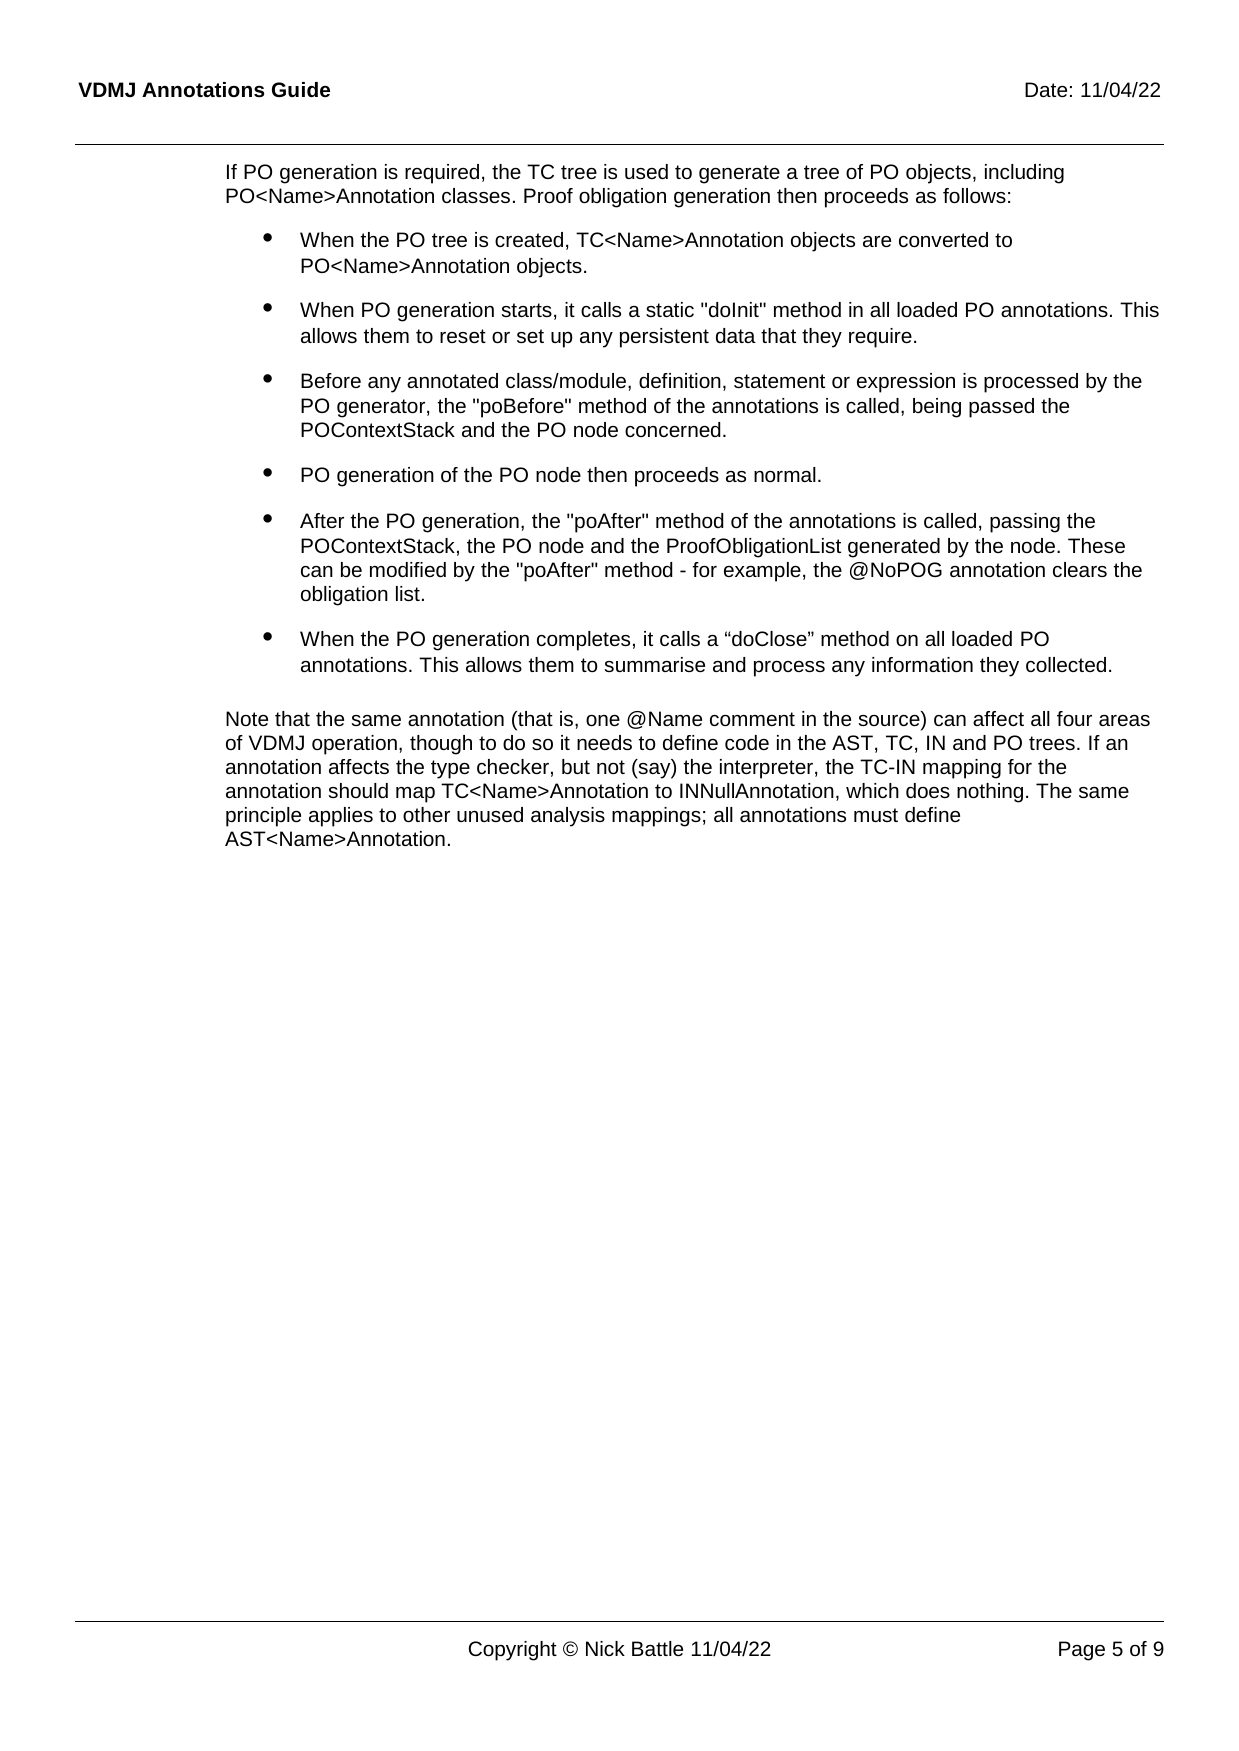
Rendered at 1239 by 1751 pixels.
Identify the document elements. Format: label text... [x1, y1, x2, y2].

list When the PO generation completes, it calls a “doClose” method on all loaded PO annotations. This allows them to summarise and process any information they collected. [262, 619, 1164, 677]
list Before any annotated class/module, definition, statement or expression is processed by the PO generator, the "poBefore" method of the annotations is called, being passed the POContextStack and the PO node concerned. [262, 361, 1164, 442]
text Note that the same annotation (that is, one @Name comment in the source) can affect all four areas of VDMJ operation, though to do so it needs to define code in the AST, TC, IN and PO trees. If an annotation affects the type checker, but not (say) the interpreter, the TC-IN mapping for the annotation should map TC<Name>Annotation to INNullAnnotation, which does nothing. The same principle applies to other unused analysis mappings; all annotations must define AST<Name>Annotation. [225, 707, 1164, 851]
list PO generation of the PO node then proceeds as normal. [262, 455, 1164, 488]
list When PO generation starts, it calls a static "doInit" method in all loaded PO annotations. This allows them to reset or set up any persistent data that they require. [262, 290, 1164, 348]
list When the PO tree is created, TC<Name>Annotation objects are converted to PO<Name>Annotation objects. [262, 220, 1164, 278]
text If PO generation is required, the TC tree is used to generate a tree of PO objects, including PO<Name>Annotation classes. Proof obligation generation then proceeds as follows: [225, 160, 1164, 208]
list After the PO generation, the "poAfter" method of the annotations is called, passing the POContextStack, the PO node and the ProofObligationList generated by the node. These can be modified by the "poAfter" method - for example, the @NoPOG annotation clears the obligation list. [262, 501, 1164, 606]
